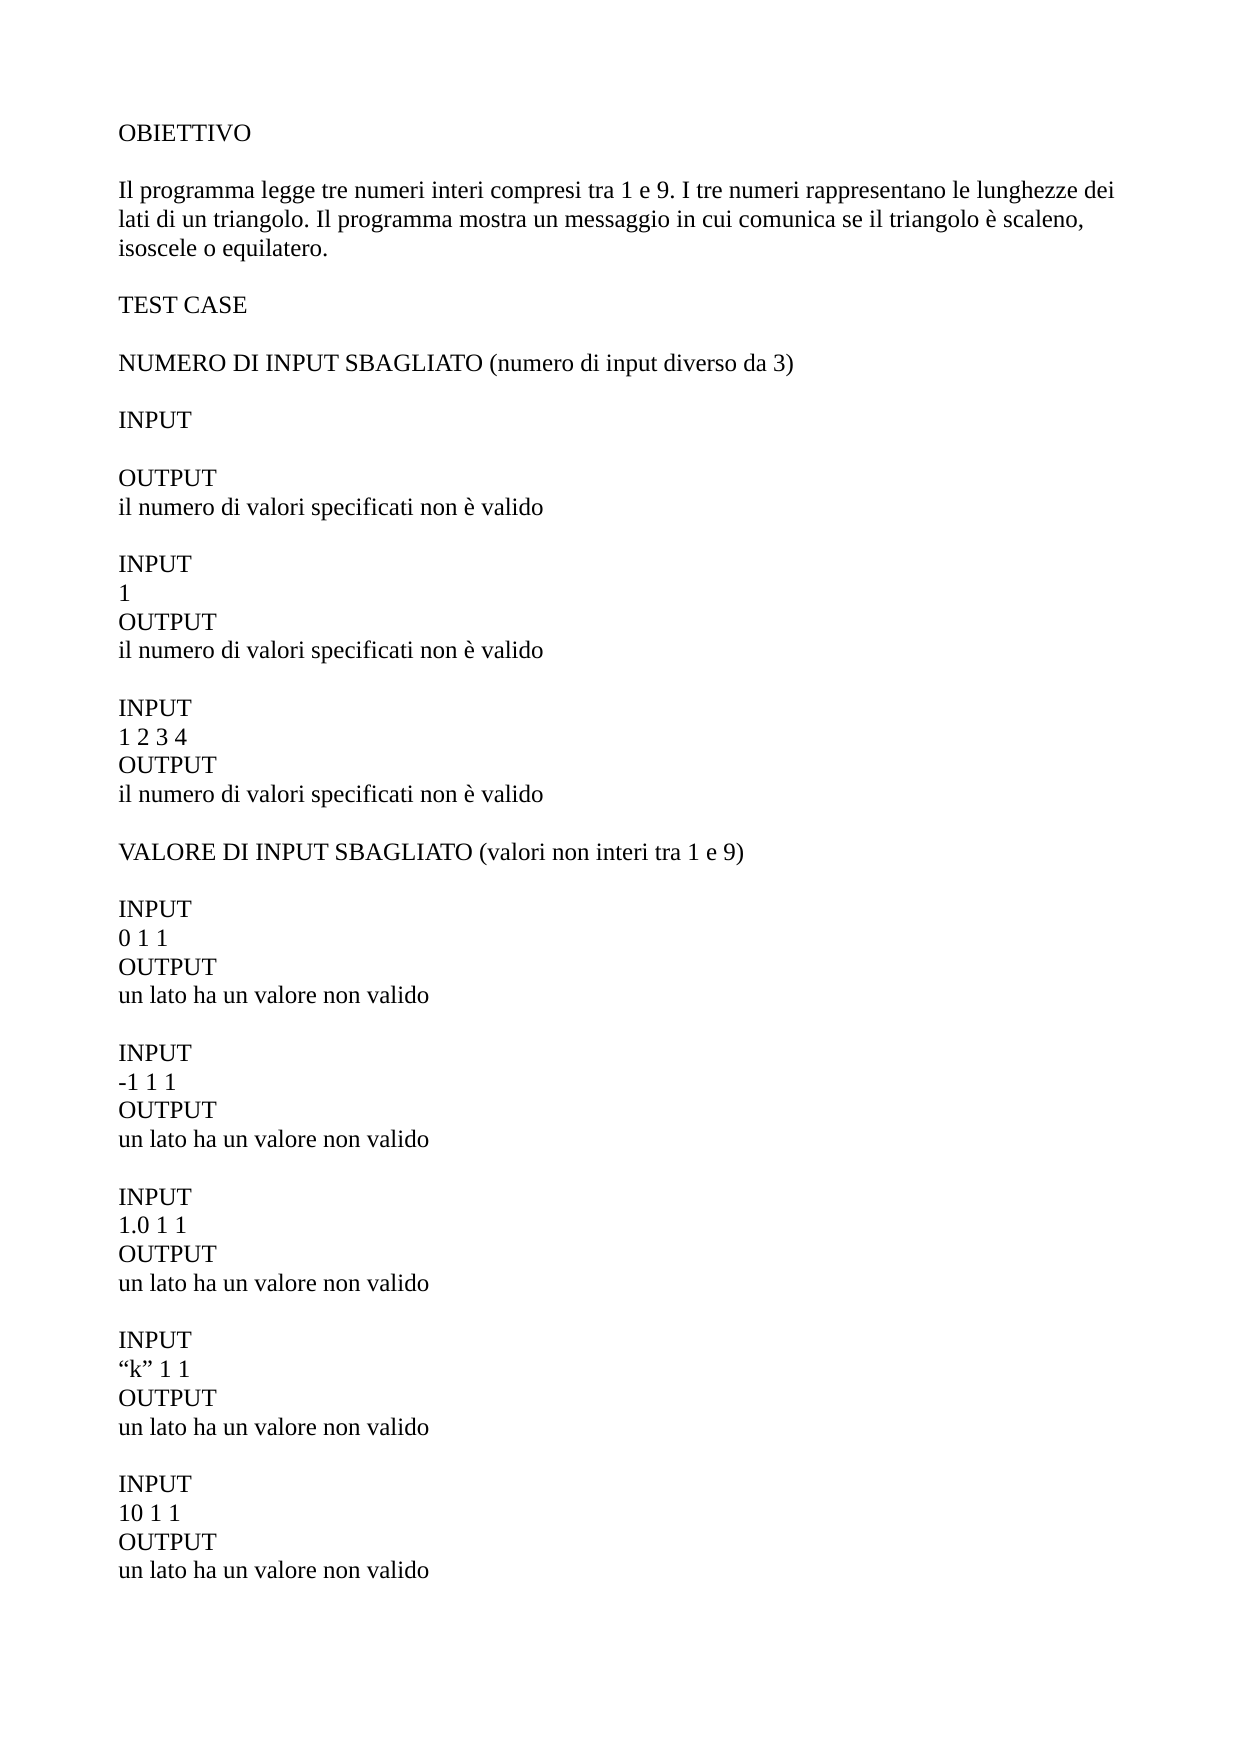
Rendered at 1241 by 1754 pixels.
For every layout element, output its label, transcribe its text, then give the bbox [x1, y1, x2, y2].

text VALORE DI INPUT SBAGLIATO (valori non interi tra 1 e 9) [118, 837, 1122, 866]
text 1 2 3 4 [118, 722, 1122, 751]
text “k” 1 1 [118, 1354, 1122, 1383]
text un lato ha un valore non valido [118, 981, 1122, 1009]
text 1.0 1 1 [118, 1211, 1122, 1239]
text INPUT [118, 693, 1122, 722]
text INPUT [118, 549, 1122, 578]
text 0 1 1 [118, 923, 1122, 952]
text INPUT [118, 406, 1122, 434]
text OUTPUT [118, 1239, 1122, 1268]
text INPUT [118, 1326, 1122, 1354]
text 1 [118, 578, 1122, 607]
text INPUT [118, 1469, 1122, 1498]
text OUTPUT [118, 952, 1122, 981]
text NUMERO DI INPUT SBAGLIATO (numero di input diverso da 3) [118, 348, 1122, 377]
text OUTPUT [118, 751, 1122, 779]
text un lato ha un valore non valido [118, 1268, 1122, 1297]
text TEST CASE [118, 291, 1122, 319]
text OUTPUT [118, 1096, 1122, 1124]
text un lato ha un valore non valido [118, 1124, 1122, 1153]
text -1 1 1 [118, 1067, 1122, 1096]
text INPUT [118, 1182, 1122, 1211]
text OUTPUT [118, 463, 1122, 492]
text il numero di valori specificati non è valido [118, 779, 1122, 808]
text OBIETTIVO [118, 118, 1122, 147]
text Il programma legge tre numeri interi compresi tra 1 e 9. I tre numeri rappresentano le lunghezze dei lati di un triangolo. Il programma mostra un messaggio in cui comunica se il triangolo è scaleno, isoscele o equilatero. [118, 176, 1122, 262]
text INPUT [118, 894, 1122, 923]
text il numero di valori specificati non è valido [118, 636, 1122, 664]
text un lato ha un valore non valido [118, 1556, 1122, 1584]
text OUTPUT [118, 1527, 1122, 1556]
text un lato ha un valore non valido [118, 1412, 1122, 1441]
text INPUT [118, 1038, 1122, 1067]
text OUTPUT [118, 1383, 1122, 1412]
text il numero di valori specificati non è valido [118, 492, 1122, 521]
text 10 1 1 [118, 1498, 1122, 1527]
text OUTPUT [118, 607, 1122, 636]
